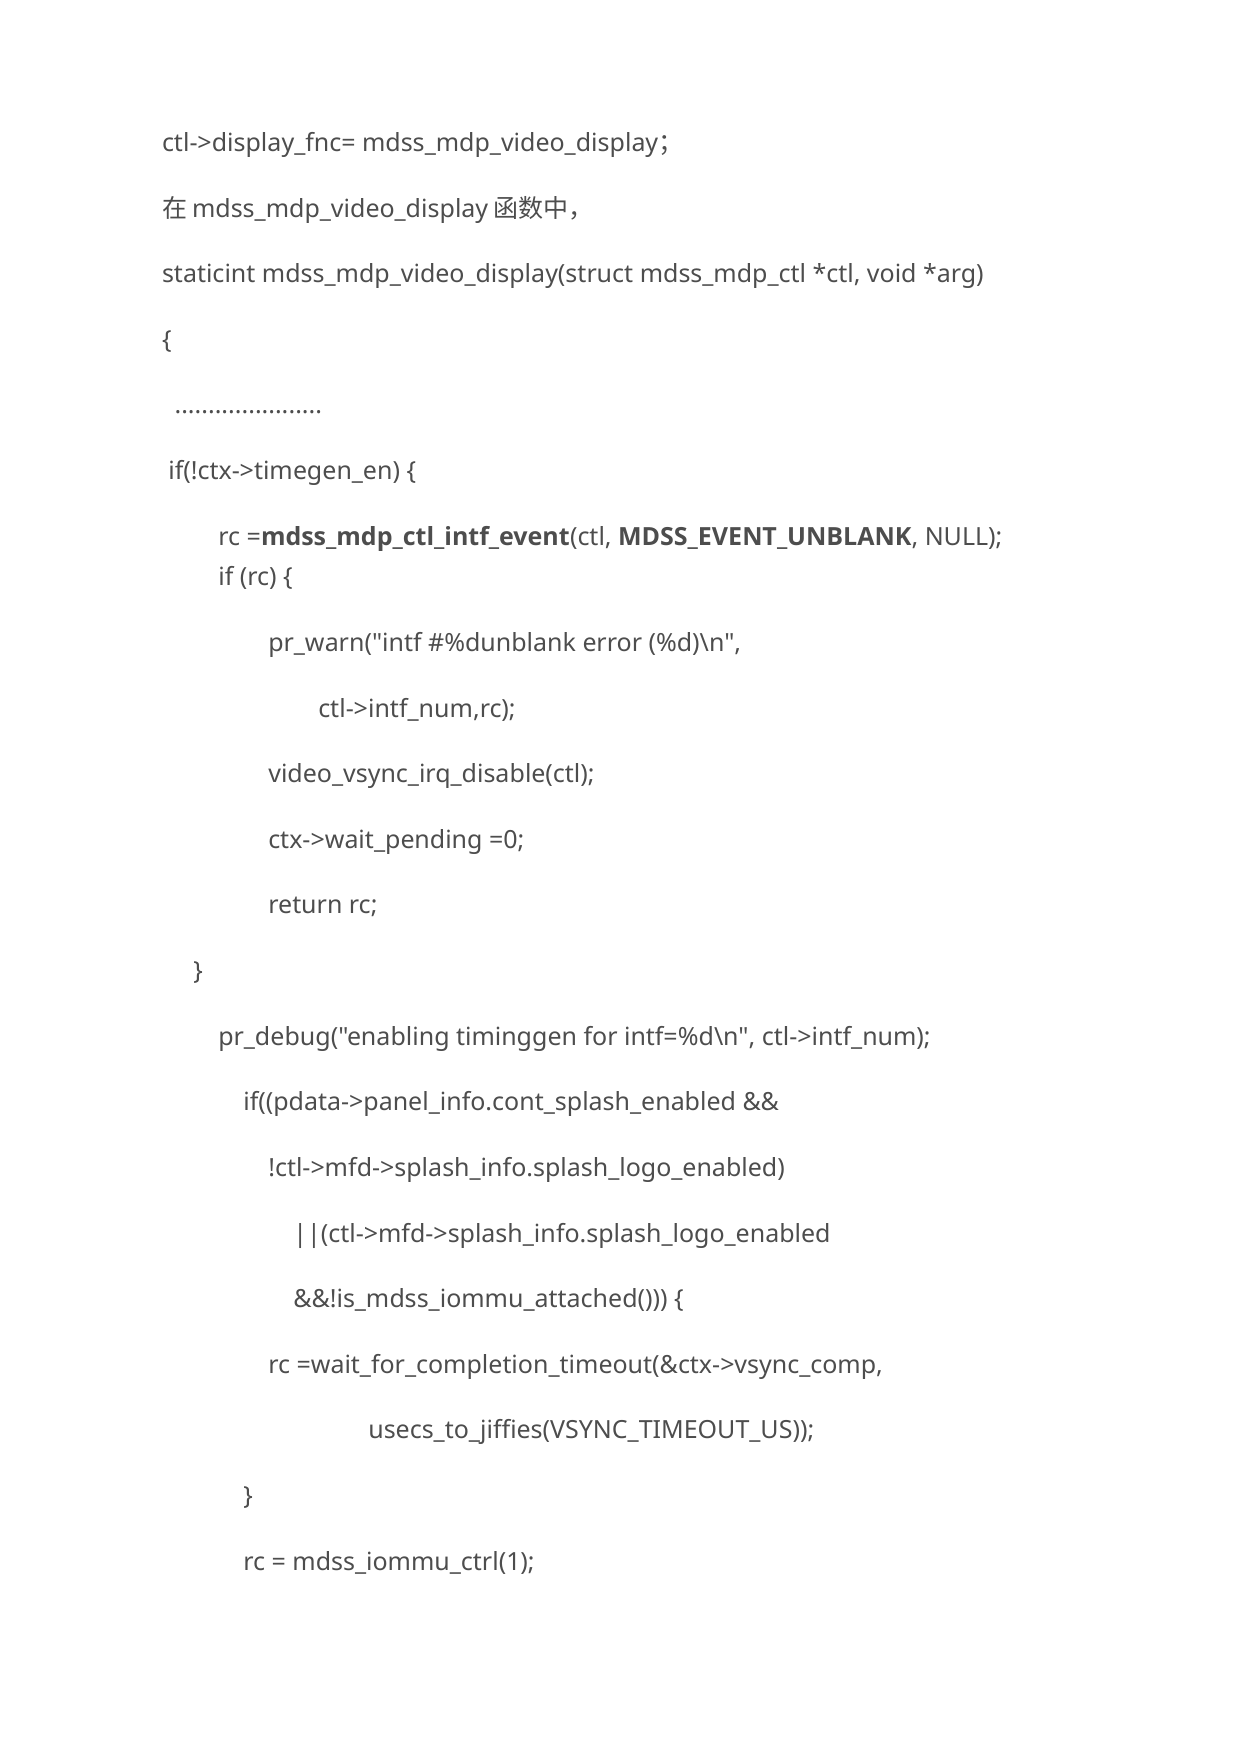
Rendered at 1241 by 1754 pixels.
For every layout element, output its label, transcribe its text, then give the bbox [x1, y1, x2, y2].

text } [118, 946, 1122, 987]
text ctl->intf_num,rc); [118, 684, 1122, 724]
text if((pdata->panel_info.cont_splash_enabled && [118, 1077, 1122, 1118]
text } [118, 1471, 1122, 1512]
text rc = mdss_iommu_ctrl(1); [118, 1537, 1122, 1577]
text pr_warn("intf #%dunblank error (%d)\n", [118, 618, 1122, 659]
text if (rc) { [118, 552, 1122, 593]
text 在mdss_mdp_video_display函数中， [118, 184, 1122, 224]
text rc =wait_for_completion_timeout(&ctx->vsync_comp, [118, 1340, 1122, 1381]
text pr_debug("enabling timinggen for intf=%d\n", ctl->intf_num); [118, 1012, 1122, 1052]
text !ctl->mfd->splash_info.splash_logo_enabled) [118, 1143, 1122, 1184]
text ctx->wait_pending =0; [118, 815, 1122, 856]
text &&!is_mdss_iommu_attached())) { [118, 1274, 1122, 1315]
text staticint mdss_mdp_video_display(struct mdss_mdp_ctl *ctl, void *arg) [118, 249, 1122, 290]
text ||(ctl->mfd->splash_info.splash_logo_enabled [118, 1209, 1122, 1249]
text ctl->display_fnc= mdss_mdp_video_display； [118, 118, 1122, 159]
text if(!ctx->timegen_en) { [118, 446, 1122, 487]
text rc =mdss_mdp_ctl_intf_event(ctl, MDSS_EVENT_UNBLANK, NULL); [118, 512, 1122, 552]
text return rc; [118, 881, 1122, 921]
text ...................... [118, 381, 1122, 421]
text usecs_to_jiffies(VSYNC_TIMEOUT_US)); [118, 1406, 1122, 1446]
text { [118, 315, 1122, 356]
text video_vsync_irq_disable(ctl); [118, 749, 1122, 790]
